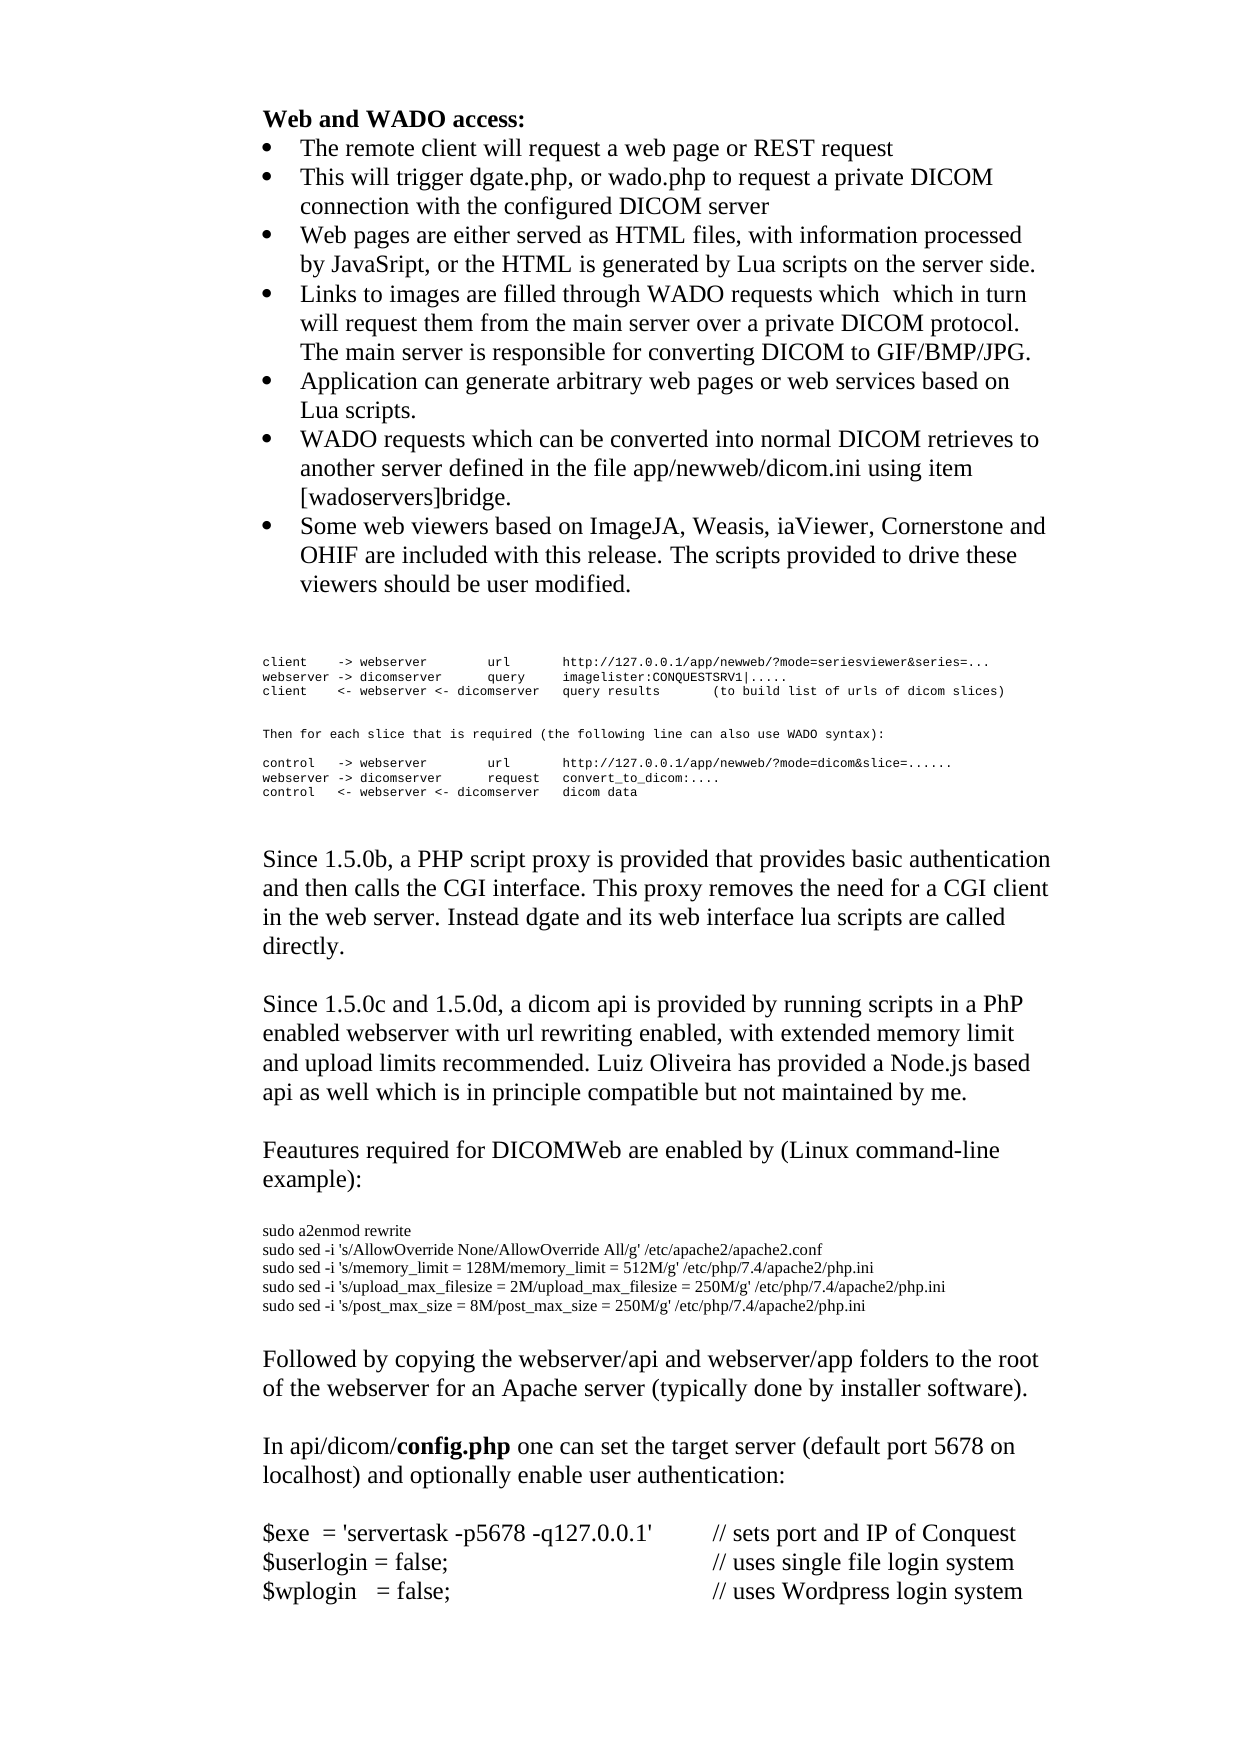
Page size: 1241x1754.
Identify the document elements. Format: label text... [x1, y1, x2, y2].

text Since 1.5.0c and 1.5.0d, a dicom api is provided by running scripts in a PhP enabled webserver with url rewriting enabled, with extended memory limit and upload limits recommended. Luiz Oliveira has provided a Node.js based api as well which is in principle compatible but not maintained by me. [262, 989, 1053, 1106]
text Feautures required for DICOMWeb are enabled by (Linux command-line example): [262, 1134, 1053, 1193]
list Web pages are either served as HTML files, with information processed by JavaSript, or the HTML is generated by Lua scripts on the server side. [262, 220, 1053, 278]
list The remote client will request a web page or REST request [262, 133, 1053, 162]
text control <- webserver <- dicomserver dicom data [262, 786, 1053, 801]
text sudo sed -i 's/upload_max_filesize = 2M/upload_max_filesize = 250M/g' /etc/php/7.4/apache2/php.ini [262, 1277, 1053, 1296]
list Some web viewers based on ImageJA, Weasis, iaViewer, Cornerstone and OHIF are included with this release. The scripts provided to drive these viewers should be user modified. [262, 511, 1053, 598]
text Web and WADO access: [262, 104, 1053, 133]
text client -> webserver url http://127.0.0.1/app/newweb/?mode=seriesviewer&series=... [262, 656, 1053, 671]
text client <- webserver <- dicomserver query results (to build list of urls of dicom slices) [262, 685, 1053, 699]
list Links to images are filled through WADO requests which which in turn will request them from the main server over a private DICOM protocol. The main server is responsible for converting DICOM to GIF/BMP/JPG. [262, 278, 1053, 366]
text $userlogin = false; // uses single file login system [262, 1547, 1053, 1576]
text webserver -> dicomserver request convert_to_dicom:.... [262, 772, 1053, 786]
text sudo sed -i 's/AllowOverride None/AllowOverride All/g' /etc/apache2/apache2.conf [262, 1240, 1053, 1259]
list Application can generate arbitrary web pages or web services based on Lua scripts. [262, 366, 1053, 424]
text sudo a2enmod rewrite [262, 1222, 1053, 1240]
text webserver -> dicomserver query imagelister:CONQUESTSRV1|..... [262, 671, 1053, 685]
list WADO requests which can be converted into normal DICOM retrieves to another server defined in the file app/newweb/dicom.ini using item [wadoservers]bridge. [262, 424, 1053, 511]
text $exe = 'servertask -p5678 -q127.0.0.1' // sets port and IP of Conquest [262, 1518, 1053, 1547]
text Then for each slice that is required (the following line can also use WADO syntax): [262, 728, 1053, 743]
list Since 1.5.0b, a PHP script proxy is provided that provides basic authentication and then calls the CGI interface. This proxy removes the need for a CGI client in the web server. Instead dgate and its web interface lua scripts are called directly. [262, 844, 1053, 960]
text control -> webserver url http://127.0.0.1/app/newweb/?mode=dicom&slice=...... [262, 757, 1053, 772]
text sudo sed -i 's/post_max_size = 8M/post_max_size = 250M/g' /etc/php/7.4/apache2/php.ini [262, 1296, 1053, 1314]
list This will trigger dgate.php, or wado.php to request a private DICOM connection with the configured DICOM server [262, 162, 1053, 220]
text In api/dicom/config.php one can set the target server (default port 5678 on localhost) and optionally enable user authentication: [262, 1431, 1053, 1489]
text sudo sed -i 's/memory_limit = 128M/memory_limit = 512M/g' /etc/php/7.4/apache2/php.ini [262, 1259, 1053, 1277]
text $wplogin = false; // uses Wordpress login system [262, 1576, 1053, 1605]
text Followed by copying the webserver/api and webserver/app folders to the root of the webserver for an Apache server (typically done by installer software). [262, 1343, 1053, 1402]
